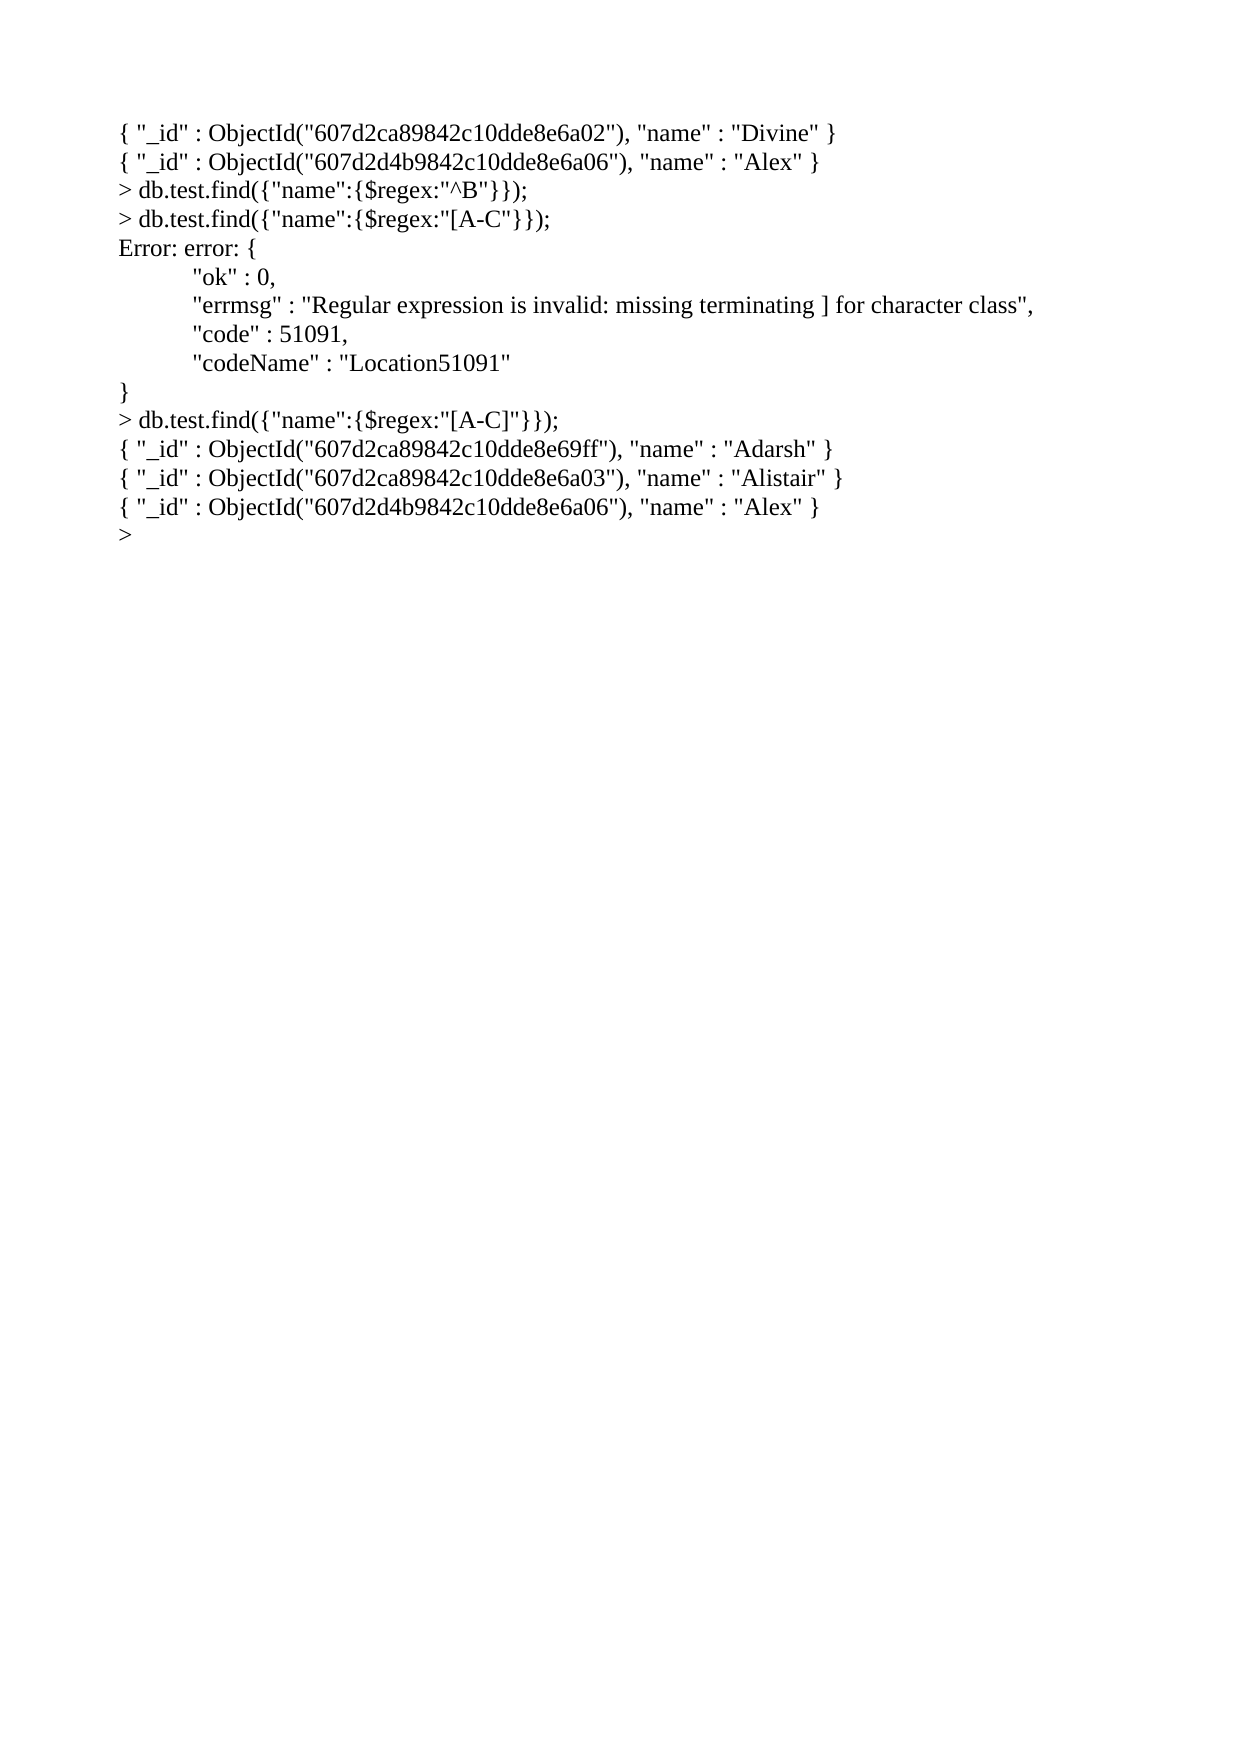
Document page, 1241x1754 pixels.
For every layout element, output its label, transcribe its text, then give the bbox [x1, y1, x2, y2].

text "codeName" : "Location51091" [118, 348, 1122, 377]
text "ok" : 0, [118, 262, 1122, 291]
text { "_id" : ObjectId("607d2ca89842c10dde8e6a02"), "name" : "Divine" } [118, 118, 1122, 147]
text > db.test.find({"name":{$regex:"[A-C]"}}); [118, 406, 1122, 434]
text { "_id" : ObjectId("607d2d4b9842c10dde8e6a06"), "name" : "Alex" } [118, 492, 1122, 521]
text > [118, 521, 1122, 549]
text { "_id" : ObjectId("607d2ca89842c10dde8e6a03"), "name" : "Alistair" } [118, 463, 1122, 492]
text "code" : 51091, [118, 319, 1122, 348]
text { "_id" : ObjectId("607d2ca89842c10dde8e69ff"), "name" : "Adarsh" } [118, 434, 1122, 463]
text } [118, 377, 1122, 406]
text Error: error: { [118, 233, 1122, 262]
text > db.test.find({"name":{$regex:"[A-C"}}); [118, 204, 1122, 233]
text { "_id" : ObjectId("607d2d4b9842c10dde8e6a06"), "name" : "Alex" } [118, 147, 1122, 176]
text > db.test.find({"name":{$regex:"^B"}}); [118, 176, 1122, 204]
text "errmsg" : "Regular expression is invalid: missing terminating ] for character class", [118, 291, 1122, 319]
